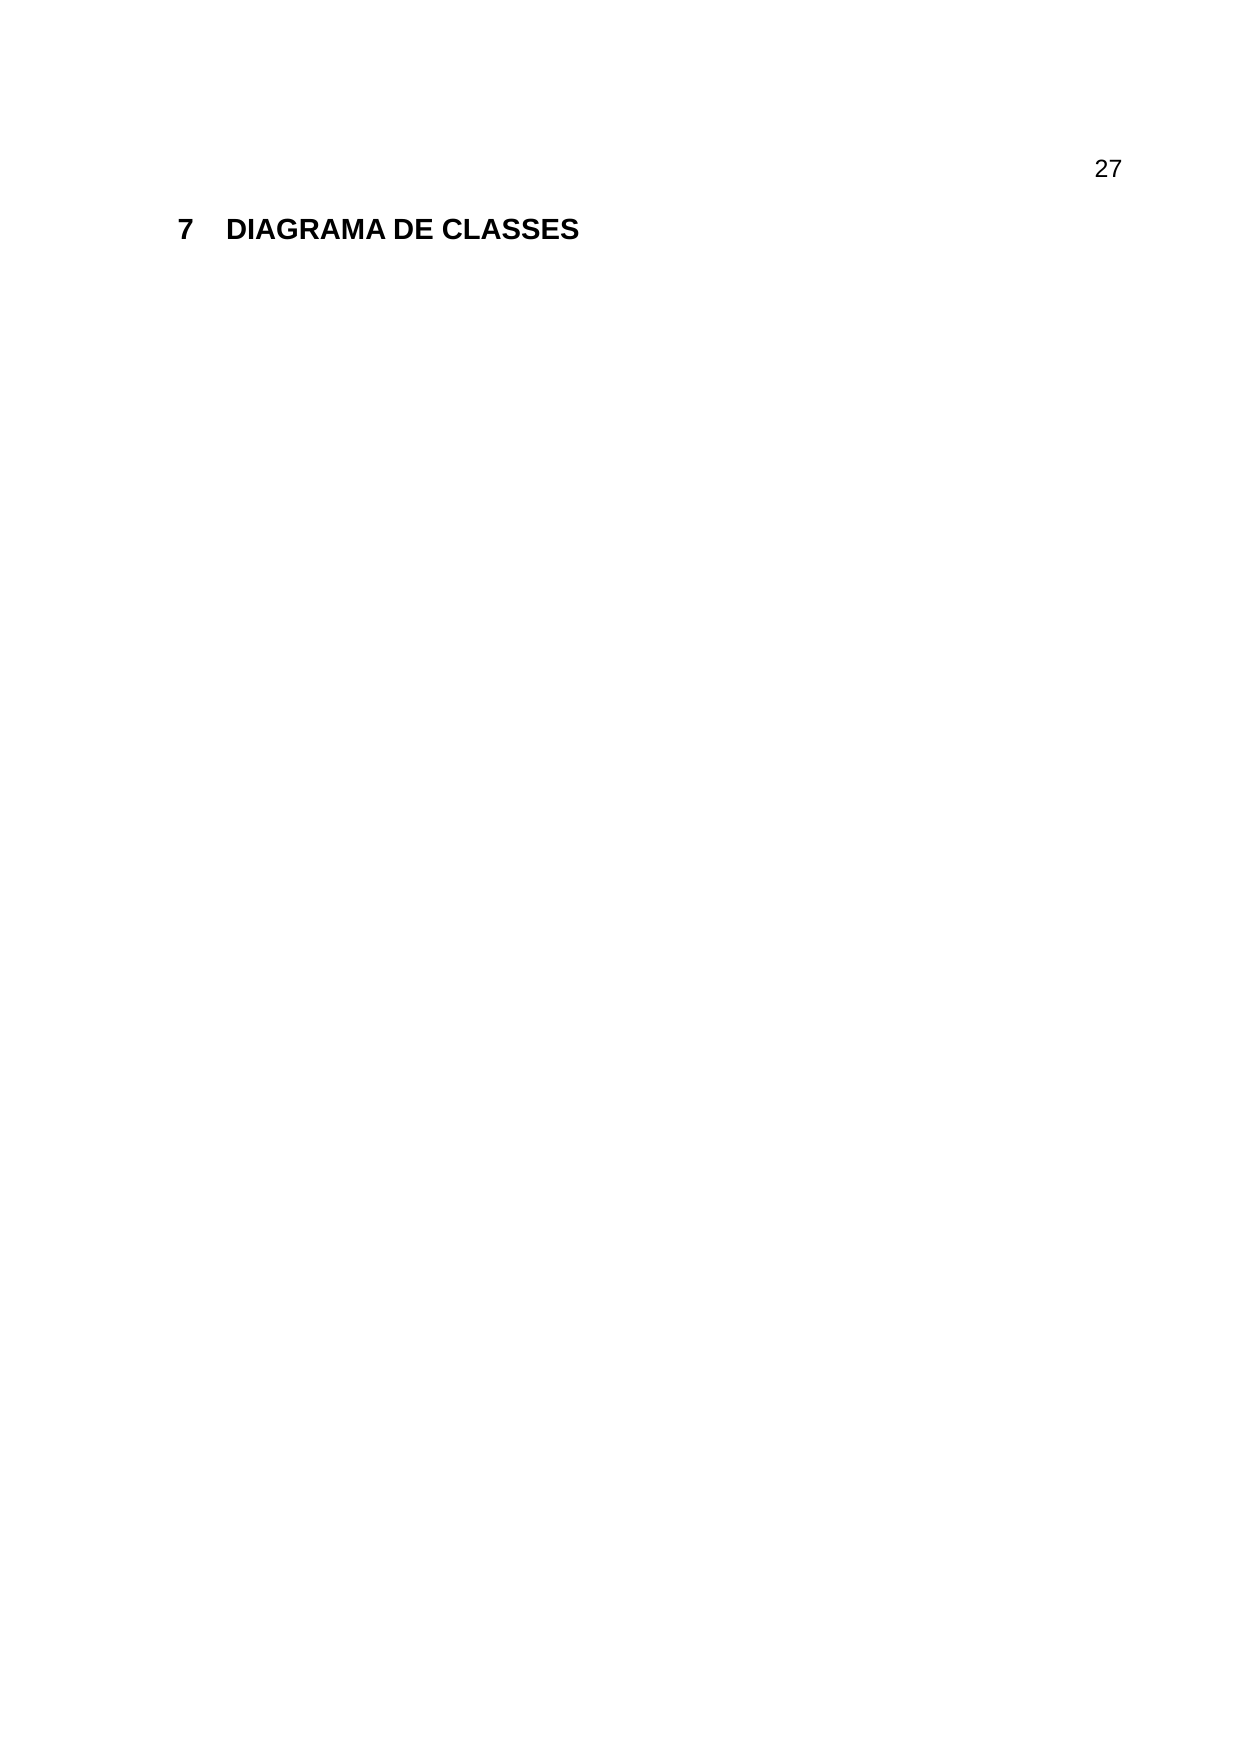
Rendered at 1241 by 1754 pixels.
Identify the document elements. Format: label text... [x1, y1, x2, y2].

subtitle DIAGRAMA DE CLASSES [177, 212, 1122, 245]
